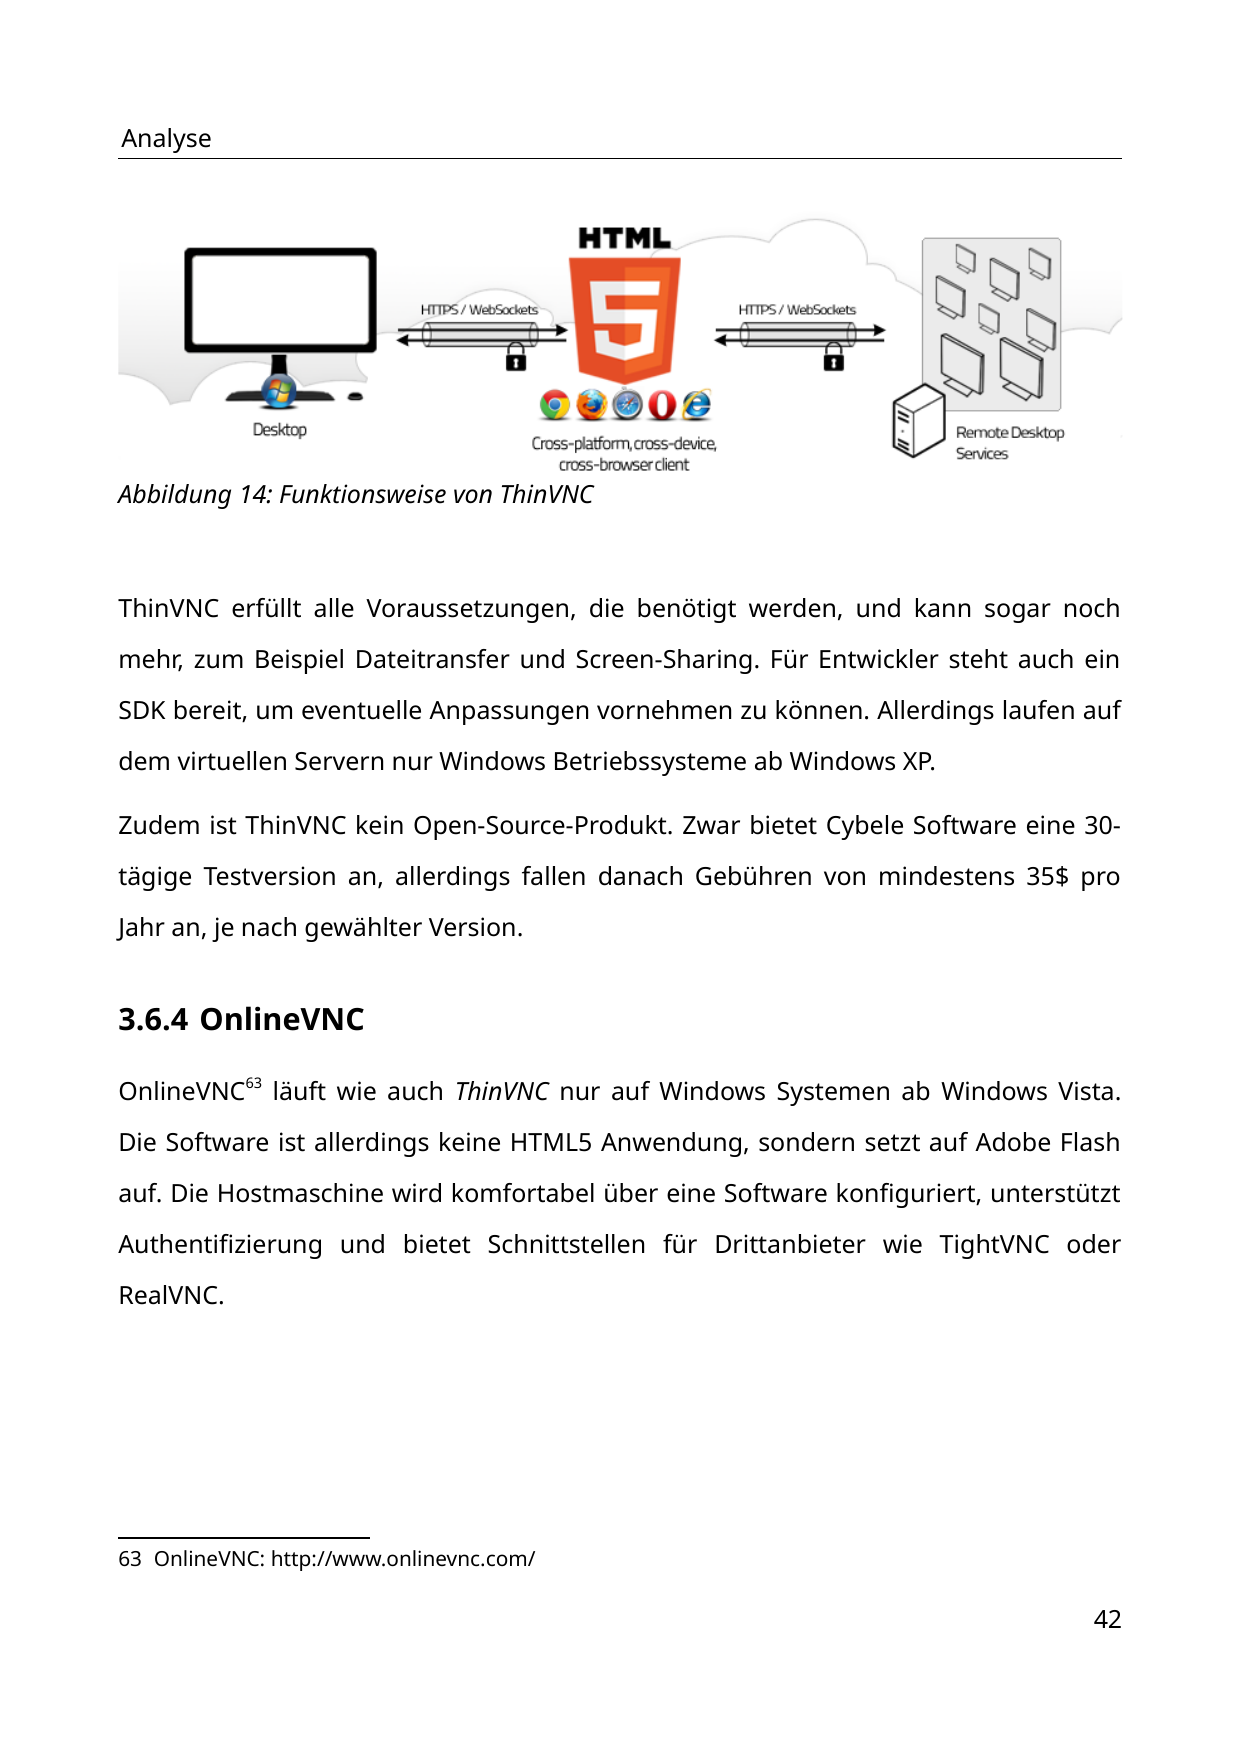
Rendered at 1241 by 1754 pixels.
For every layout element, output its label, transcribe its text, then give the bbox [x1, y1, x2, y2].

picture [118, 200, 1123, 477]
text OnlineVNC: http://www.onlinevnc.com/ [118, 1544, 1122, 1572]
text Abbildung 14: Funktionsweise von ThinVNC [118, 477, 1122, 510]
subtitle OnlineVNC [118, 998, 1122, 1040]
text ThinVNC erfüllt alle Voraussetzungen, die benötigt werden, und kann sogar noch mehr, zum Beispiel Dateitransfer und Screen-Sharing. Für Entwickler steht auch ein SDK bereit, um eventuelle Anpassungen vornehmen zu können. Allerdings laufen auf dem virtuellen Servern nur Windows Betriebssysteme ab Windows XP. [118, 591, 1122, 778]
text OnlineVNC läuft wie auch ThinVNC nur auf Windows Systemen ab Windows Vista. Die Software ist allerdings keine HTML5 Anwendung, sondern setzt auf Adobe Flash auf. Die Hostmaschine wird komfortabel über eine Software konfiguriert, unterstützt Authentifizierung und bietet Schnittstellen für Drittanbieter wie TightVNC oder RealVNC. [118, 1073, 1122, 1311]
text Zudem ist ThinVNC kein Open-Source-Produkt. Zwar bietet Cybele Software eine 30-tägige Testversion an, allerdings fallen danach Gebühren von mindestens 35$ pro Jahr an, je nach gewählter Version. [118, 807, 1122, 944]
